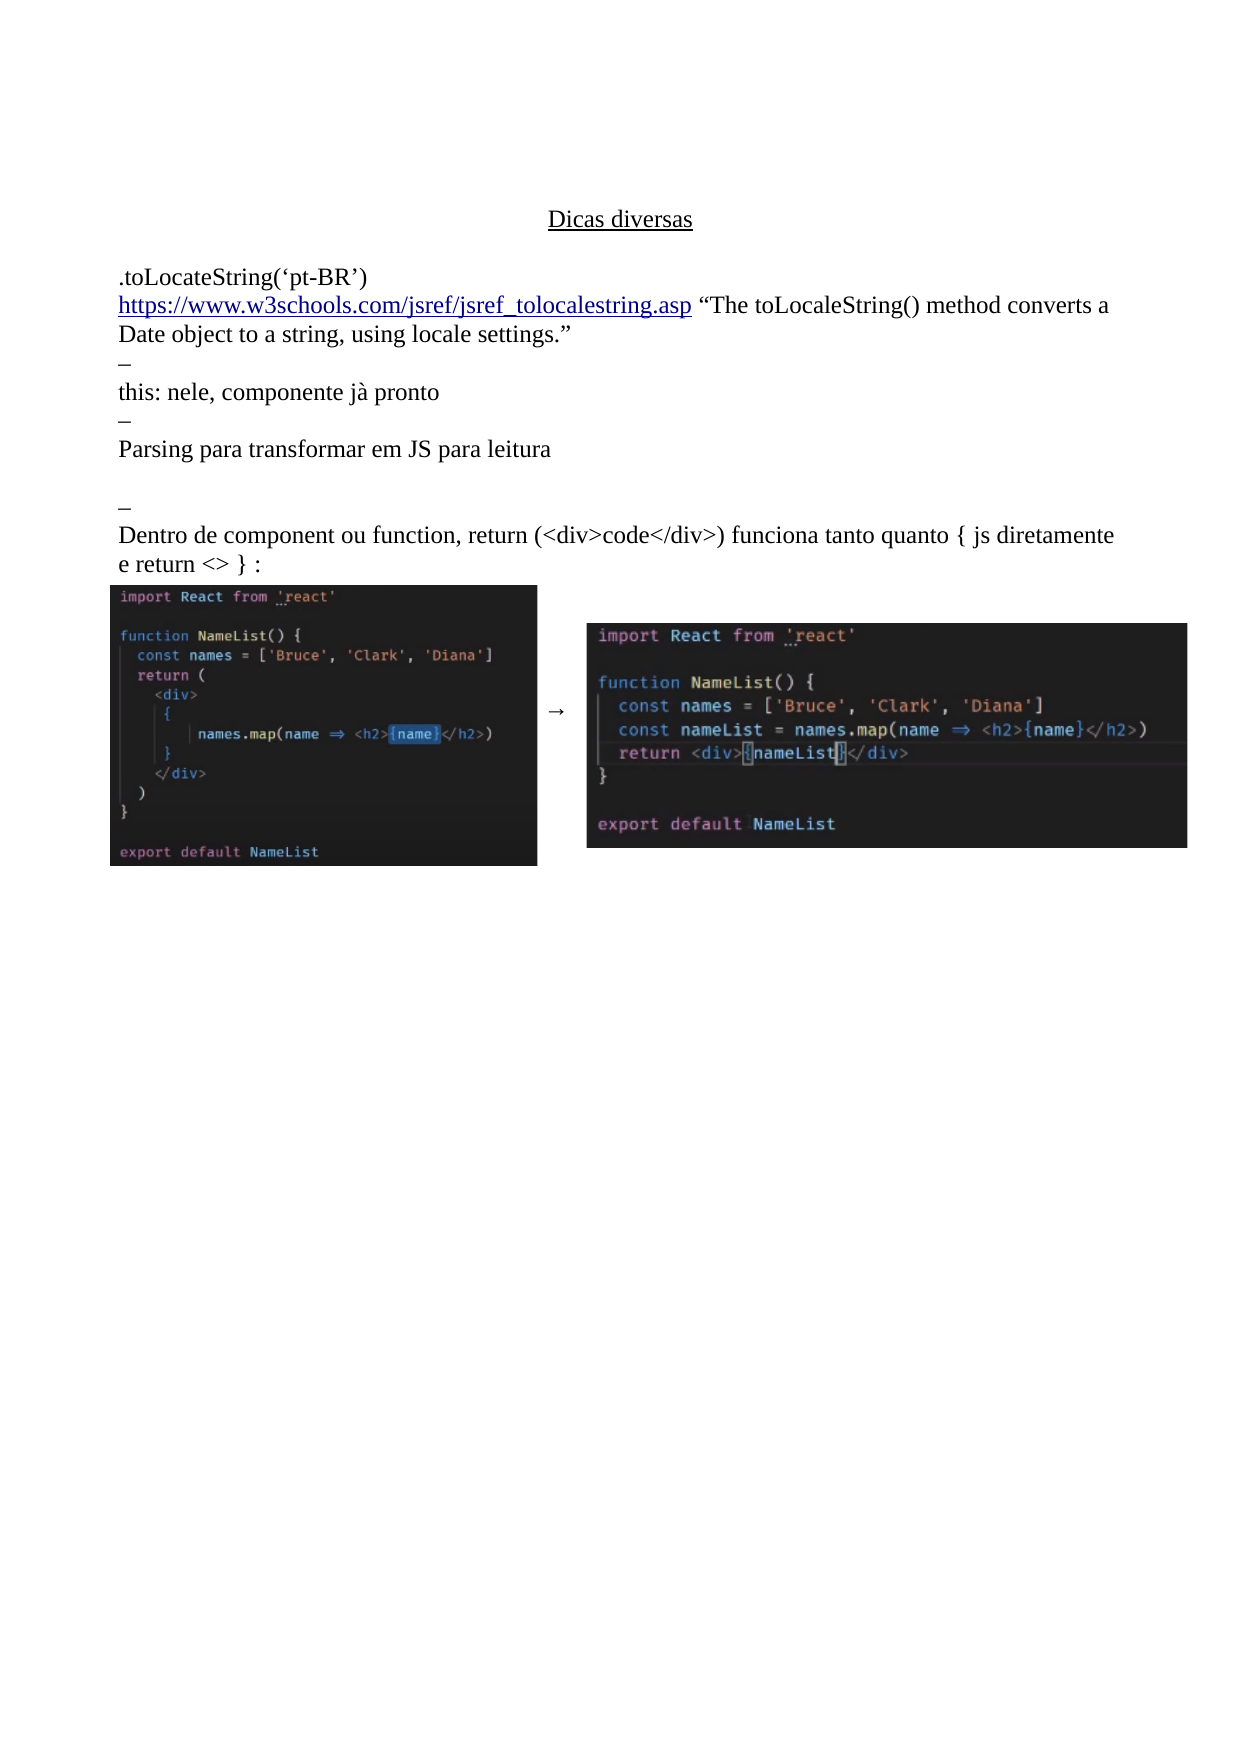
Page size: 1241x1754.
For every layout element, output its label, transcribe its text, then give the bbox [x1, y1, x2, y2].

text – [118, 348, 1122, 377]
text this: nele, componente jà pronto [118, 377, 1122, 406]
text https://www.w3schools.com/jsref/jsref_tolocalestring.asp “The toLocaleString() method converts a Date object to a string, using locale settings.” [118, 291, 1122, 348]
text – [118, 406, 1122, 434]
text – [118, 492, 1122, 521]
text Dicas diversas [118, 204, 1122, 233]
picture [110, 585, 538, 866]
text → [538, 693, 586, 722]
text .toLocateString(‘pt-BR’) [118, 262, 1122, 291]
text Dentro de component ou function, return (<div>code</div>) funciona tanto quanto { js diretamente e return <> } : [118, 521, 1122, 578]
picture [586, 623, 1188, 848]
text Parsing para transformar em JS para leitura [118, 434, 1122, 463]
